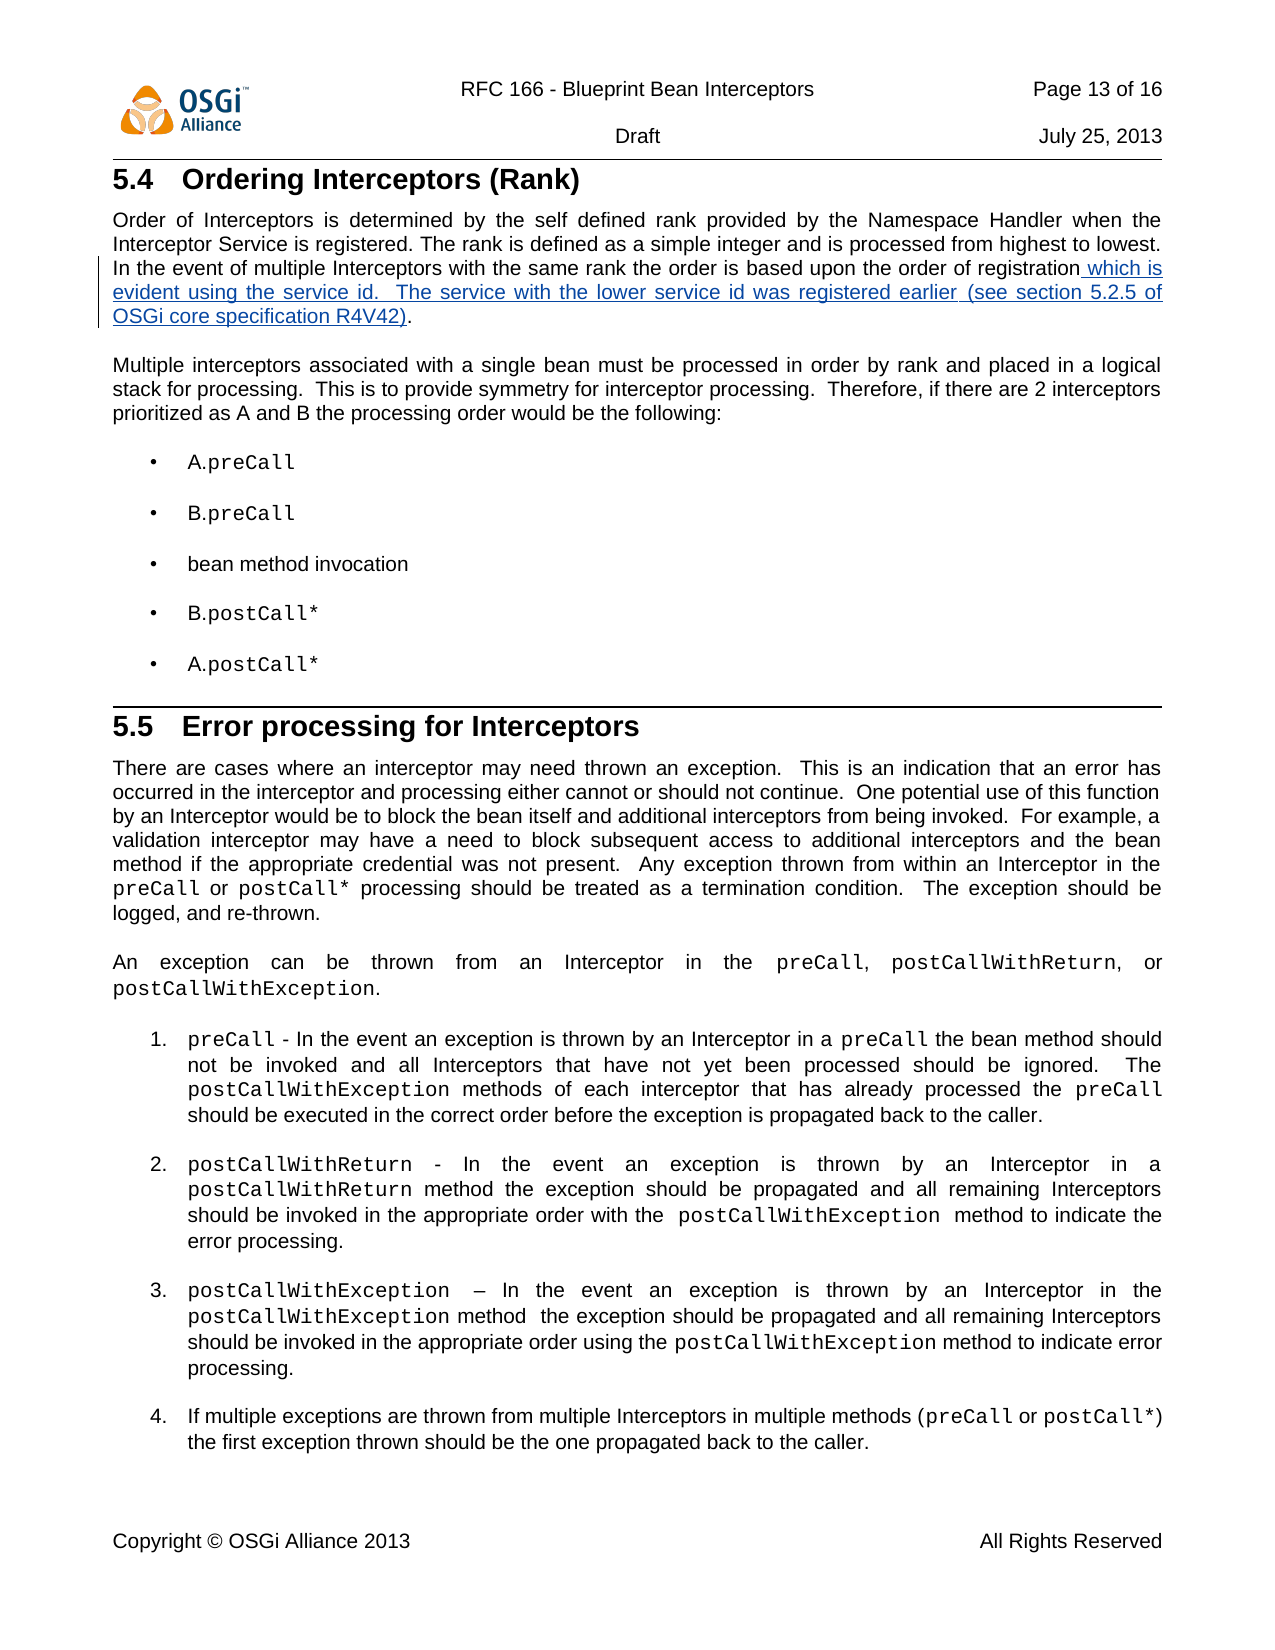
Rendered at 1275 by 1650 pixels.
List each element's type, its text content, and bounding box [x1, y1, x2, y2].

text Multiple interceptors associated with a single bean must be processed in order by rank and placed in a logical stack for processing. This is to provide symmetry for interceptor processing. Therefore, if there are 2 interceptors prioritized as A and B the processing order would be the following: [112, 353, 1162, 425]
list postCallWithReturn - In the event an exception is thrown by an Interceptor in a postCallWithReturn method the exception should be propagated and all remaining Interceptors should be invoked in the appropriate order with the postCallWithException method to indicate the error processing. [150, 1151, 1162, 1253]
text An exception can be thrown from an Interceptor in the preCall, postCallWithReturn, or postCallWithException. [112, 950, 1162, 1002]
list postCallWithException – In the event an exception is thrown by an Interceptor in the postCallWithException method the exception should be propagated and all remaining Interceptors should be invoked in the appropriate order using the postCallWithException method to indicate error processing. [150, 1278, 1162, 1379]
list A.preCall [150, 450, 1162, 476]
list B.preCall [150, 501, 1162, 526]
list bean method invocation [150, 551, 1162, 576]
list A.postCall* [150, 651, 1162, 677]
picture [113, 78, 257, 142]
list B.postCall* [150, 601, 1162, 626]
list preCall - In the event an exception is thrown by an Interceptor in a preCall the bean method should not be invoked and all Interceptors that have not yet been processed should be ignored. The postCallWithException methods of each interceptor that has already processed the preCall should be executed in the correct order before the exception is propagated back to the caller. [150, 1027, 1162, 1126]
list If multiple exceptions are thrown from multiple Interceptors in multiple methods (preCall or postCall*) the first exception thrown should be the one propagated back to the caller. [150, 1404, 1162, 1454]
text There are cases where an interceptor may need thrown an exception. This is an indication that an error has occurred in the interceptor and processing either cannot or should not continue. One potential use of this function by an Interceptor would be to block the bean itself and additional interceptors from being invoked. For example, a validation interceptor may have a need to block subsequent access to additional interceptors and the bean method if the appropriate credential was not present. Any exception thrown from within an Interceptor in the preCall or postCall* processing should be treated as a termination condition. The exception should be logged, and re-thrown. [112, 756, 1162, 925]
subtitle Ordering Interceptors (Rank) [112, 160, 1162, 196]
text Order of Interceptors is determined by the self defined rank provided by the Namespace Handler when the Interceptor Service is registered. The rank is defined as a simple integer and is processed from highest to lowest. In the event of multiple Interceptors with the same rank the order is based upon the order of registration which is evident using the service id. The service with the lower service id was registered earlier (see section 5.2.5 of OSGi core specification R4V42). [112, 208, 1162, 328]
subtitle Error processing for Interceptors [112, 707, 1162, 743]
